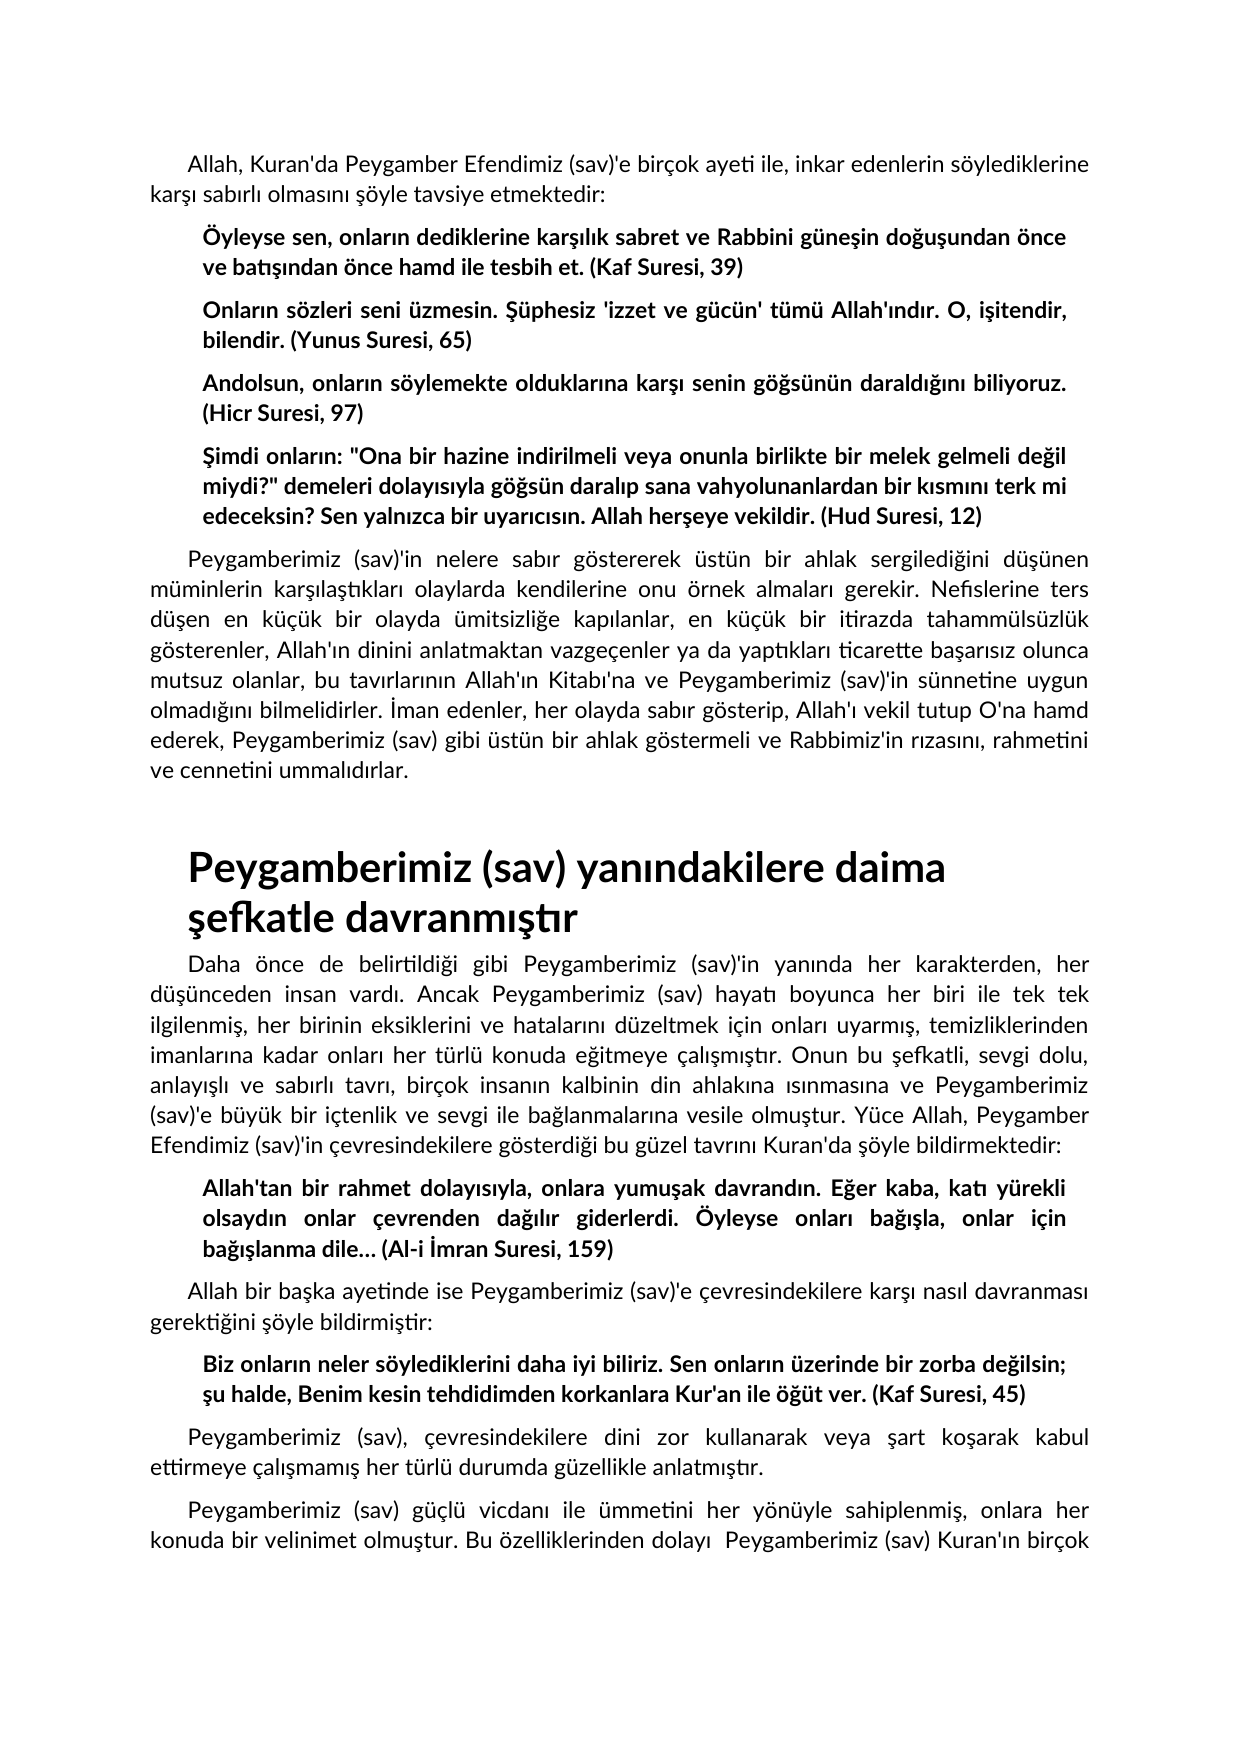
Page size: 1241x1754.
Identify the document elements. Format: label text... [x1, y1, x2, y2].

text Biz onların neler söylediklerini daha iyi biliriz. Sen onların üzerinde bir zorba değilsin; şu halde, Benim kesin tehdidimden korkanlara Kur'an ile öğüt ver. (Kaf Suresi, 45) [202, 1350, 1068, 1408]
text Peygamberimiz (sav), çevresindekilere dini zor kullanarak veya şart koşarak kabul ettirmeye çalışmamış her türlü durumda güzellikle anlatmıştır. [150, 1423, 1090, 1481]
text Onların sözleri seni üzmesin. Şüphesiz 'izzet ve gücün' tümü Allah'ındır. O, işitendir, bilendir. (Yunus Suresi, 65) [202, 296, 1068, 353]
text Allah, Kuran'da Peygamber Efendimiz (sav)'e birçok ayeti ile, inkar edenlerin söylediklerine karşı sabırlı olmasını şöyle tavsiye etmektedir: [150, 150, 1090, 208]
text Öyleyse sen, onların dediklerine karşılık sabret ve Rabbini güneşin doğuşundan önce ve batışından önce hamd ile tesbih et. (Kaf Suresi, 39) [202, 223, 1068, 281]
subtitle Peygamberimiz (sav) yanındakilere daima şefkatle davranmıştır [187, 842, 1090, 942]
text Allah bir başka ayetinde ise Peygamberimiz (sav)'e çevresindekilere karşı nasıl davranması gerektiğini şöyle bildirmiştir: [150, 1277, 1090, 1335]
text Allah'tan bir rahmet dolayısıyla, onlara yumuşak davrandın. Eğer kaba, katı yürekli olsaydın onlar çevrenden dağılır giderlerdi. Öyleyse onları bağışla, onlar için bağışlanma dile… (Al-i İmran Suresi, 159) [202, 1174, 1068, 1262]
text Daha önce de belirtildiği gibi Peygamberimiz (sav)'in yanında her karakterden, her düşünceden insan vardı. Ancak Peygamberimiz (sav) hayatı boyunca her biri ile tek tek ilgilenmiş, her birinin eksiklerini ve hatalarını düzeltmek için onları uyarmış, temizliklerinden imanlarına kadar onları her türlü konuda eğitmeye çalışmıştır. Onun bu şefkatli, sevgi dolu, anlayışlı ve sabırlı tavrı, birçok insanın kalbinin din ahlakına ısınmasına ve Peygamberimiz (sav)'e büyük bir içtenlik ve sevgi ile bağlanmalarına vesile olmuştur. Yüce Allah, Peygamber Efendimiz (sav)'in çevresindekilere gösterdiği bu güzel tavrını Kuran'da şöyle bildirmektedir: [150, 950, 1090, 1159]
text Peygamberimiz (sav)'in nelere sabır göstererek üstün bir ahlak sergilediğini düşünen müminlerin karşılaştıkları olaylarda kendilerine onu örnek almaları gerekir. Nefislerine ters düşen en küçük bir olayda ümitsizliğe kapılanlar, en küçük bir itirazda tahammülsüzlük gösterenler, Allah'ın dinini anlatmaktan vazgeçenler ya da yaptıkları ticarette başarısız olunca mutsuz olanlar, bu tavırlarının Allah'ın Kitabı'na ve Peygamberimiz (sav)'in sünnetine uygun olmadığını bilmelidirler. İman edenler, her olayda sabır gösterip, Allah'ı vekil tutup O'na hamd ederek, Peygamberimiz (sav) gibi üstün bir ahlak göstermeli ve Rabbimiz'in rızasını, rahmetini ve cennetini ummalıdırlar. [150, 545, 1090, 784]
text Şimdi onların: "Ona bir hazine indirilmeli veya onunla birlikte bir melek gelmeli değil miydi?" demeleri dolayısıyla göğsün daralıp sana vahyolunanlardan bir kısmını terk mi edeceksin? Sen yalnızca bir uyarıcısın. Allah herşeye vekildir. (Hud Suresi, 12) [202, 442, 1068, 529]
text Peygamberimiz (sav) güçlü vicdanı ile ümmetini her yönüyle sahiplenmiş, onlara her konuda bir velinimet olmuştur. Bu özelliklerinden dolayı Peygamberimiz (sav) Kuran'ın birçok [150, 1496, 1090, 1553]
text Andolsun, onların söylemekte olduklarına karşı senin göğsünün daraldığını biliyoruz. (Hicr Suresi, 97) [202, 369, 1068, 426]
